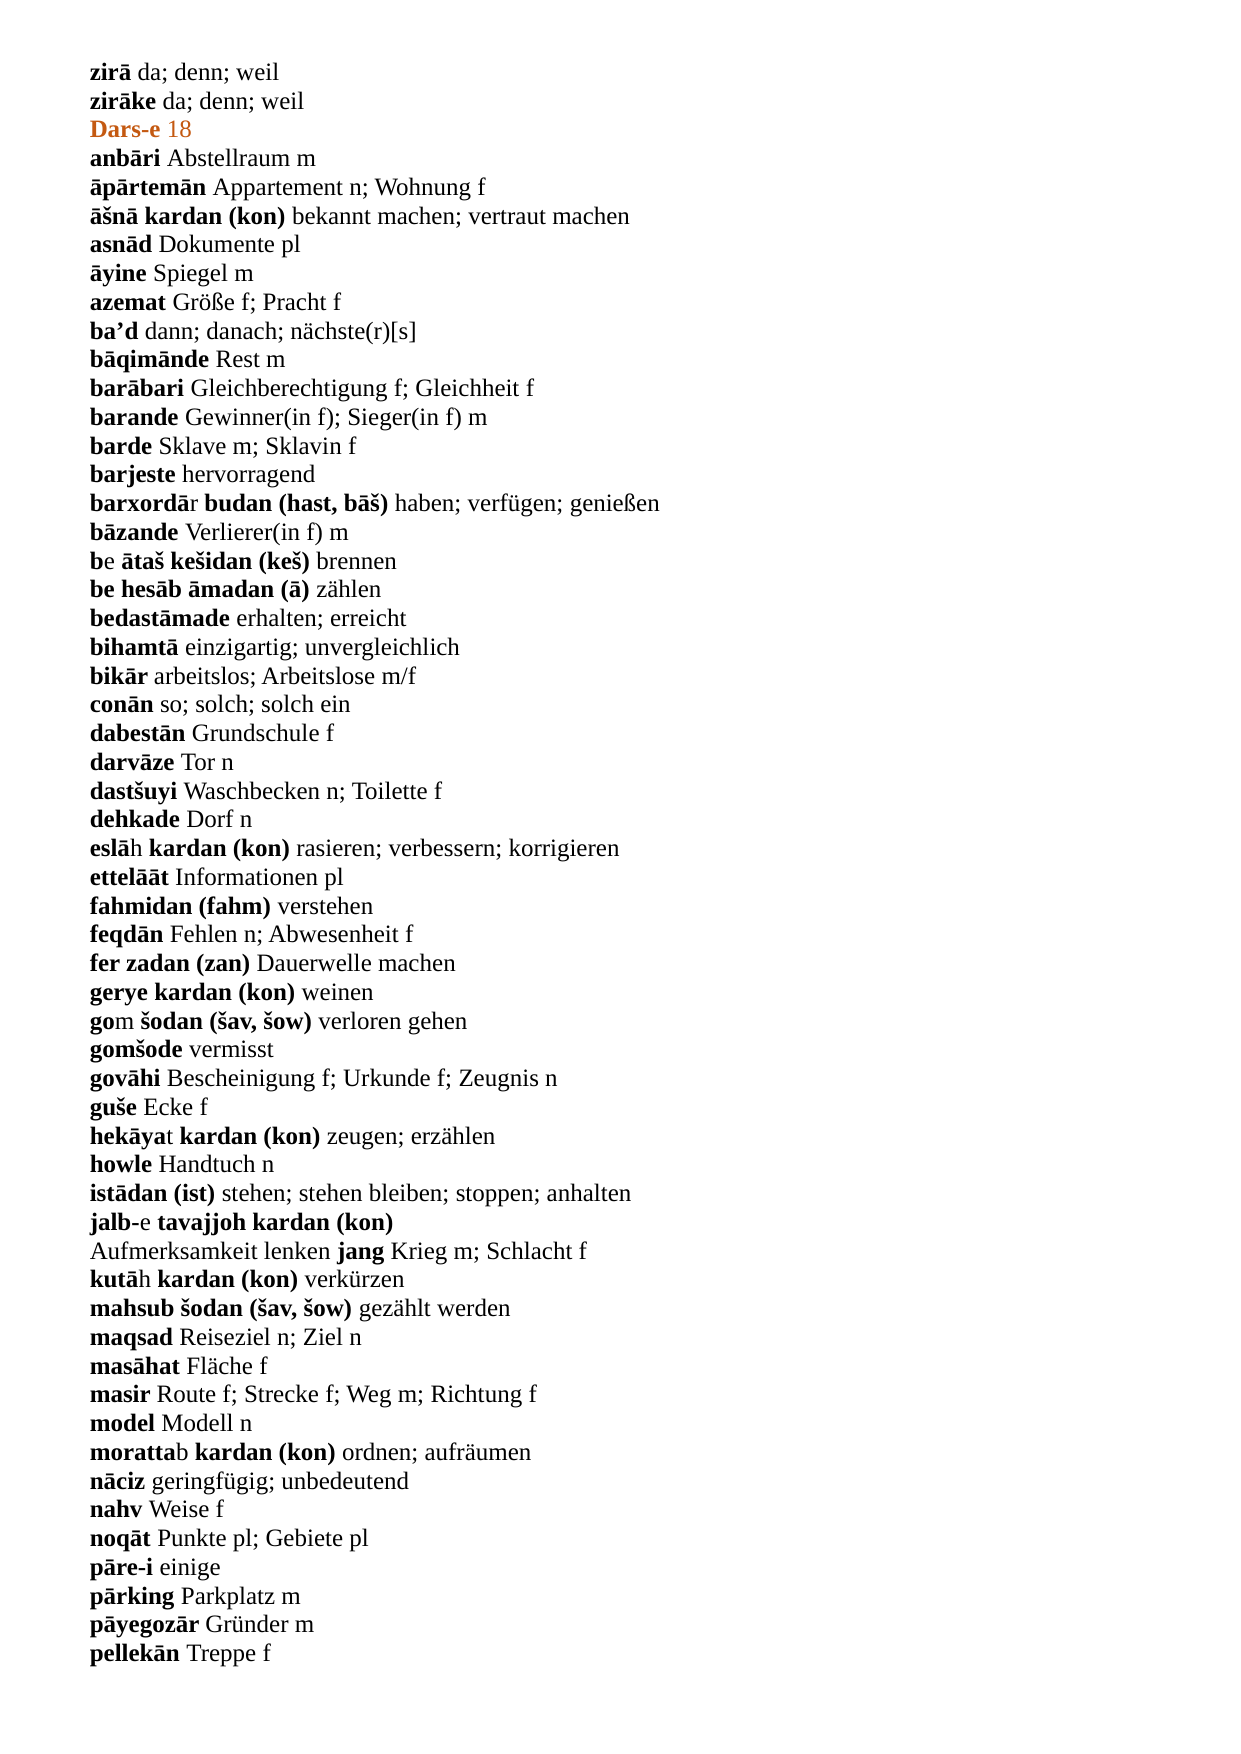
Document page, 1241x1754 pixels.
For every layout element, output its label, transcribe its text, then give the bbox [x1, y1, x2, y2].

text zirā da; denn; weil [89, 57, 1153, 86]
text maqsad Reiseziel n; Ziel n [89, 1322, 1153, 1351]
text barde Sklave m; Sklavin f [89, 431, 1153, 459]
text hekāyat kardan (kon) zeugen; erzählen [89, 1121, 1153, 1149]
text ba’d dann; danach; nächste(r)[s] [89, 316, 1153, 344]
text fahmidan (fahm) verstehen [89, 891, 1153, 919]
text morattab kardan (kon) ordnen; aufräumen [89, 1437, 1153, 1466]
text bāqimānde Rest m [89, 344, 1153, 373]
text anbāri Abstellraum m [89, 143, 1153, 172]
text noqāt Punkte pl; Gebiete pl [89, 1523, 1153, 1552]
text guše Ecke f [89, 1092, 1153, 1121]
text bedastāmade erhalten; erreicht [89, 603, 1153, 632]
text be hesāb āmadan (ā) zählen [89, 574, 1153, 603]
text bihamtā einzigartig; unvergleichlich [89, 632, 1153, 661]
text dehkade Dorf n [89, 804, 1153, 833]
text fer zadan (zan) Dauerwelle machen [89, 948, 1153, 977]
text barābari Gleichberechtigung f; Gleichheit f [89, 373, 1153, 402]
text darvāze Tor n [89, 747, 1153, 776]
text ettelāāt Informationen pl [89, 862, 1153, 891]
text be ātaš kešidan (keš) brennen [89, 546, 1153, 574]
text gomšode vermisst [89, 1034, 1153, 1063]
text dabestān Grundschule f [89, 718, 1153, 747]
text bikār arbeitslos; Arbeitslose m/f [89, 661, 1153, 689]
text masāhat Fläche f [89, 1351, 1153, 1379]
text gom šodan (šav, šow) verloren gehen [89, 1006, 1153, 1034]
text zirāke da; denn; weil [89, 86, 1153, 114]
text eslāh kardan (kon) rasieren; verbessern; korrigieren [89, 833, 1153, 862]
text kutāh kardan (kon) verkürzen [89, 1264, 1153, 1293]
text barxordār budan (hast, bāš) haben; verfügen; genießen [89, 488, 1153, 517]
text bāzande Verlierer(in f) m [89, 517, 1153, 546]
text model Modell n [89, 1408, 1153, 1437]
text istādan (ist) stehen; stehen bleiben; stoppen; anhalten [89, 1178, 1153, 1207]
text gerye kardan (kon) weinen [89, 977, 1153, 1006]
text barande Gewinner(in f); Sieger(in f) m [89, 402, 1153, 431]
text azemat Größe f; Pracht f [89, 287, 1153, 316]
text asnād Dokumente pl [89, 229, 1153, 258]
text pellekān Treppe f [89, 1638, 1153, 1667]
text Dars-e 18 [89, 114, 1153, 143]
text conān so; solch; solch ein [89, 689, 1153, 718]
text nahv Weise f [89, 1494, 1153, 1523]
text āyine Spiegel m [89, 258, 1153, 287]
text āšnā kardan (kon) bekannt machen; vertraut machen [89, 201, 1153, 229]
text barjeste hervorragend [89, 459, 1153, 488]
text āpārtemān Appartement n; Wohnung f [89, 172, 1153, 201]
text dastšuyi Waschbecken n; Toilette f [89, 776, 1153, 804]
text pāyegozār Gründer m [89, 1609, 1153, 1638]
text nāciz geringfügig; unbedeutend [89, 1466, 1153, 1494]
text jalb‐e tavajjoh kardan (kon) [89, 1207, 1153, 1236]
text govāhi Bescheinigung f; Urkunde f; Zeugnis n [89, 1063, 1153, 1092]
text pāre‐i einige [89, 1552, 1153, 1581]
text Aufmerksamkeit lenken jang Krieg m; Schlacht f [89, 1236, 1153, 1264]
text feqdān Fehlen n; Abwesenheit f [89, 919, 1153, 948]
text masir Route f; Strecke f; Weg m; Richtung f [89, 1379, 1153, 1408]
text mahsub šodan (šav, šow) gezählt werden [89, 1293, 1153, 1322]
text howle Handtuch n [89, 1149, 1153, 1178]
text pārking Parkplatz m [89, 1581, 1153, 1609]
